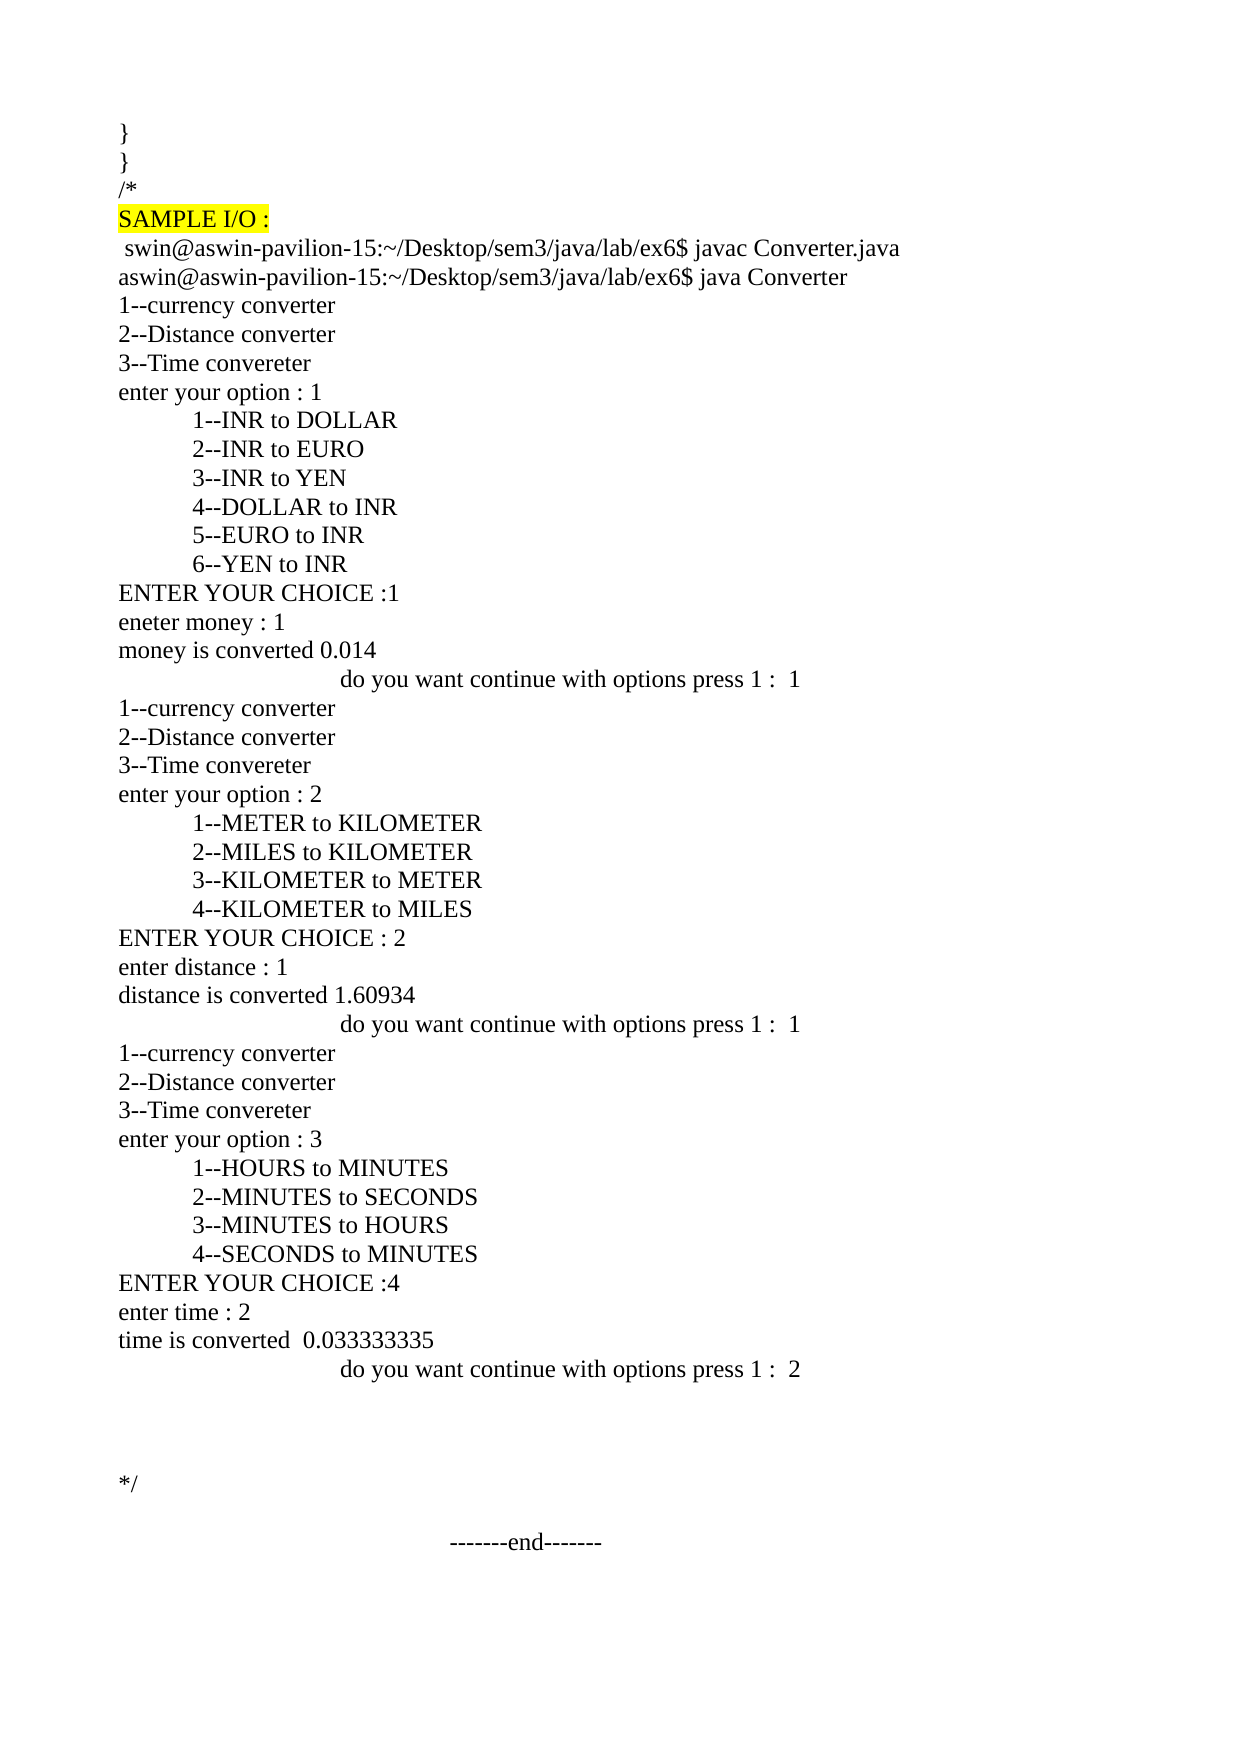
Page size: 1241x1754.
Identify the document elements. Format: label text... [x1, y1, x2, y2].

text 2--Distance converter [118, 319, 1122, 348]
text enter your option : 1 [118, 377, 1122, 406]
text 3--MINUTES to HOURS [118, 1211, 1122, 1239]
text SAMPLE I/O : [118, 204, 1122, 233]
text do you want continue with options press 1 : 1 [118, 1009, 1122, 1038]
text 1--METER to KILOMETER [118, 808, 1122, 837]
text distance is converted 1.60934 [118, 981, 1122, 1009]
text 3--KILOMETER to METER [118, 866, 1122, 894]
text 2--Distance converter [118, 1067, 1122, 1096]
text } [118, 147, 1122, 176]
text 3--Time convereter [118, 1096, 1122, 1124]
text 5--EURO to INR [118, 521, 1122, 549]
text ENTER YOUR CHOICE :1 [118, 578, 1122, 607]
text ENTER YOUR CHOICE : 2 [118, 923, 1122, 952]
text 1--currency converter [118, 1038, 1122, 1067]
text 3--Time convereter [118, 348, 1122, 377]
text 4--DOLLAR to INR [118, 492, 1122, 521]
text } [118, 118, 1122, 147]
text time is converted 0.033333335 [118, 1326, 1122, 1354]
text enter time : 2 [118, 1297, 1122, 1326]
text 2--MILES to KILOMETER [118, 837, 1122, 866]
text 3--INR to YEN [118, 463, 1122, 492]
text -------end------- [118, 1527, 1122, 1556]
text 2--INR to EURO [118, 434, 1122, 463]
text enter distance : 1 [118, 952, 1122, 981]
text swin@aswin-pavilion-15:~/Desktop/sem3/java/lab/ex6$ javac Converter.java [118, 233, 1122, 262]
text 1--HOURS to MINUTES [118, 1153, 1122, 1182]
text 6--YEN to INR [118, 549, 1122, 578]
text enter your option : 2 [118, 779, 1122, 808]
text aswin@aswin-pavilion-15:~/Desktop/sem3/java/lab/ex6$ java Converter [118, 262, 1122, 291]
text ENTER YOUR CHOICE :4 [118, 1268, 1122, 1297]
text 2--Distance converter [118, 722, 1122, 751]
text 4--KILOMETER to MILES [118, 894, 1122, 923]
text do you want continue with options press 1 : 1 [118, 664, 1122, 693]
text 4--SECONDS to MINUTES [118, 1239, 1122, 1268]
text 3--Time convereter [118, 751, 1122, 779]
text /* [118, 176, 1122, 204]
text money is converted 0.014 [118, 636, 1122, 664]
text 1--INR to DOLLAR [118, 406, 1122, 434]
text do you want continue with options press 1 : 2 [118, 1354, 1122, 1383]
text */ [118, 1469, 1122, 1498]
text 2--MINUTES to SECONDS [118, 1182, 1122, 1211]
text 1--currency converter [118, 291, 1122, 319]
text 1--currency converter [118, 693, 1122, 722]
text enter your option : 3 [118, 1124, 1122, 1153]
text eneter money : 1 [118, 607, 1122, 636]
